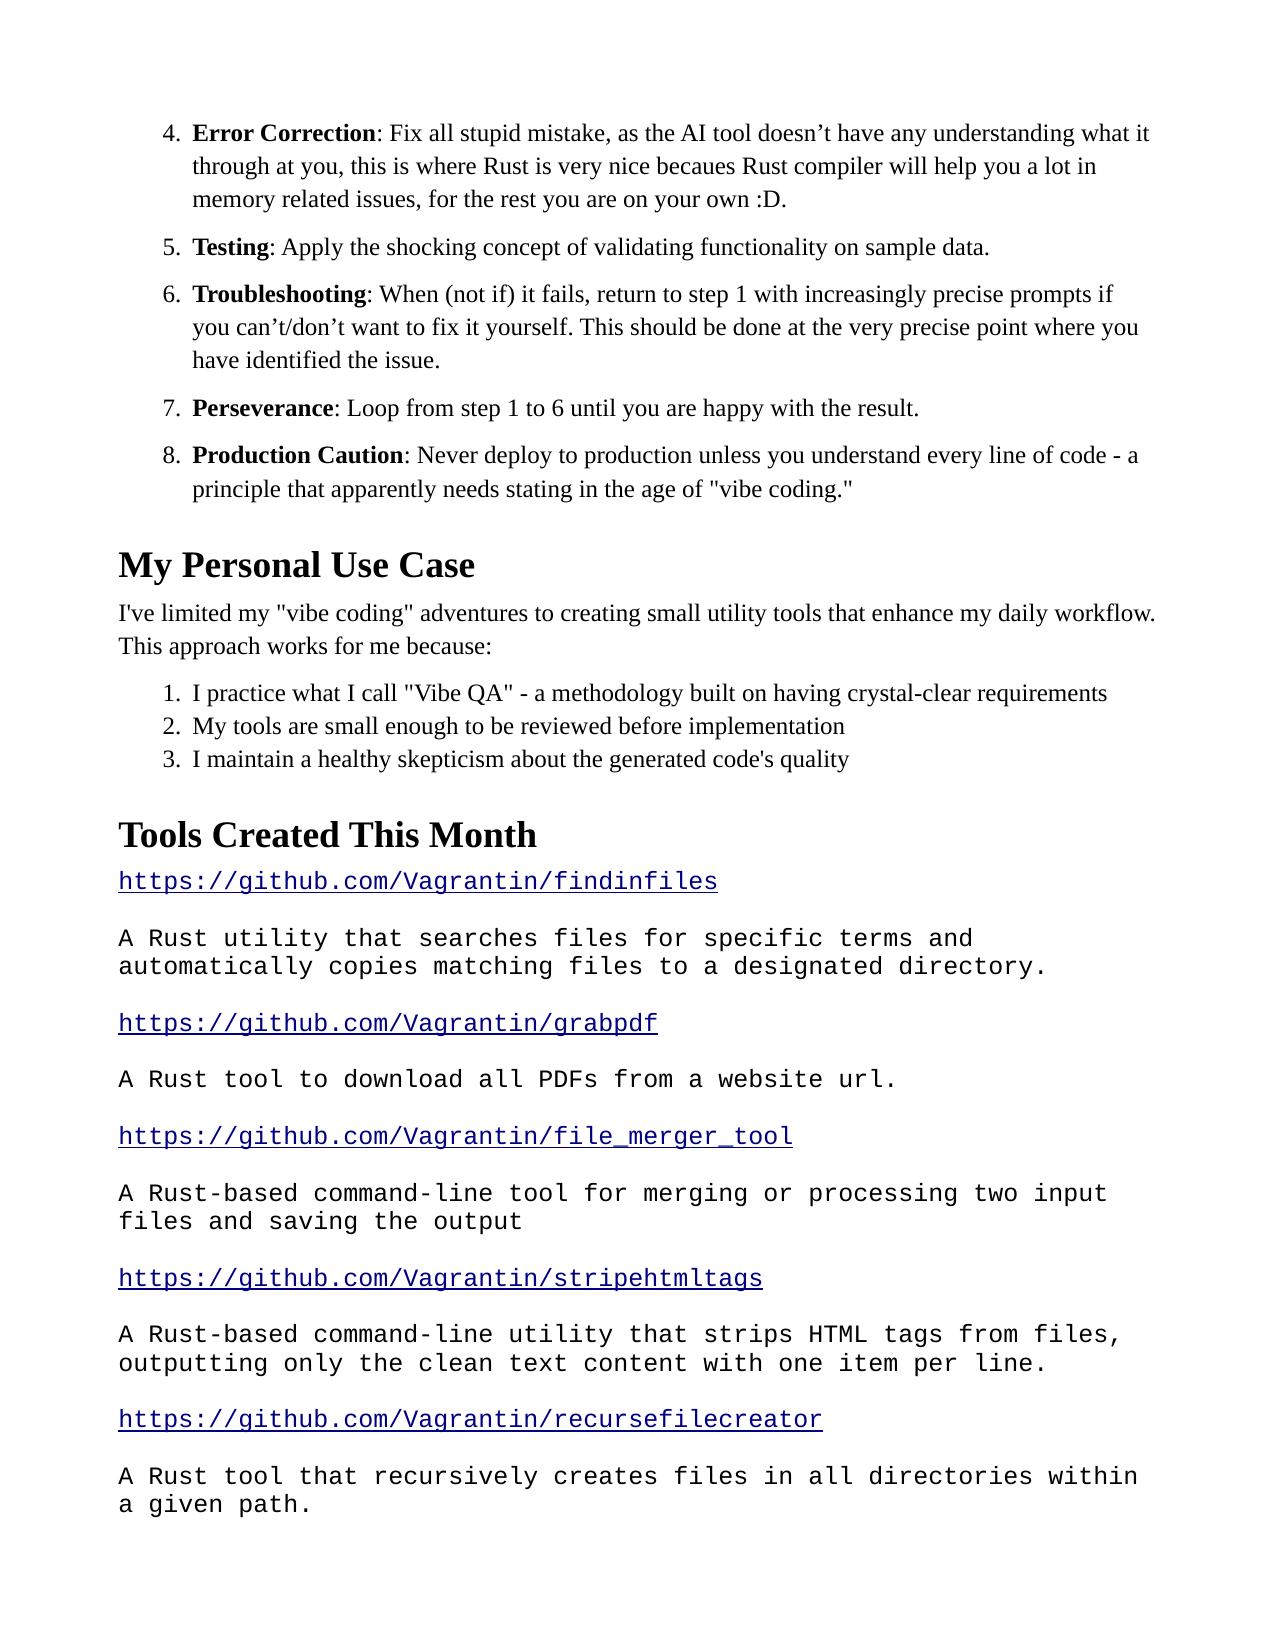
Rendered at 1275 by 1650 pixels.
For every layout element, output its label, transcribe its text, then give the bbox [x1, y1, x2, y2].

text I've limited my "vibe coding" adventures to creating small utility tools that enhance my daily workflow. This approach works for me because: [118, 598, 1157, 659]
text https://github.com/Vagrantin/grabpdf A Rust tool to download all PDFs from a website url. [118, 1010, 1157, 1095]
subtitle My Personal Use Case [118, 542, 1157, 585]
text https://github.com/Vagrantin/findinfiles [118, 868, 1157, 897]
list I practice what I call "Vibe QA" - a methodology built on having crystal-clear requirements [162, 678, 1157, 707]
text A Rust tool that recursively creates files in all directories within a given path. [118, 1435, 1157, 1520]
text A Rust-based command-line utility that strips HTML tags from files, outputting only the clean text content with one item per line. [118, 1322, 1157, 1378]
subtitle Tools Created This Month [118, 813, 1157, 856]
text A Rust-based command-line tool for merging or processing two input files and saving the output [118, 1180, 1157, 1237]
list Perseverance: Loop from step 1 to 6 until you are happy with the result. [162, 393, 1157, 422]
text A Rust utility that searches files for specific terms and automatically copies matching files to a designated directory. [118, 925, 1157, 982]
text https://github.com/Vagrantin/recursefilecreator [118, 1407, 1157, 1435]
list Production Caution: Never deploy to production unless you understand every line of code - a principle that apparently needs stating in the age of "vibe coding." [162, 441, 1157, 502]
list Testing: Apply the shocking concept of validating functionality on sample data. [162, 232, 1157, 261]
list I maintain a healthy skepticism about the generated code's quality [162, 744, 1157, 773]
list Troubleshooting: When (not if) it fails, return to step 1 with increasingly precise prompts if you can’t/don’t want to fix it yourself. This should be done at the very precise point where you have identified the issue. [162, 279, 1157, 374]
text https://github.com/Vagrantin/file_merger_tool [118, 1123, 1157, 1152]
list My tools are small enough to be reviewed before implementation [162, 711, 1157, 740]
text https://github.com/Vagrantin/stripehtmltags [118, 1265, 1157, 1293]
list Error Correction: Fix all stupid mistake, as the AI tool doesn’t have any understanding what it through at you, this is where Rust is very nice becaues Rust compiler will help you a lot in memory related issues, for the rest you are on your own :D. [162, 118, 1157, 213]
